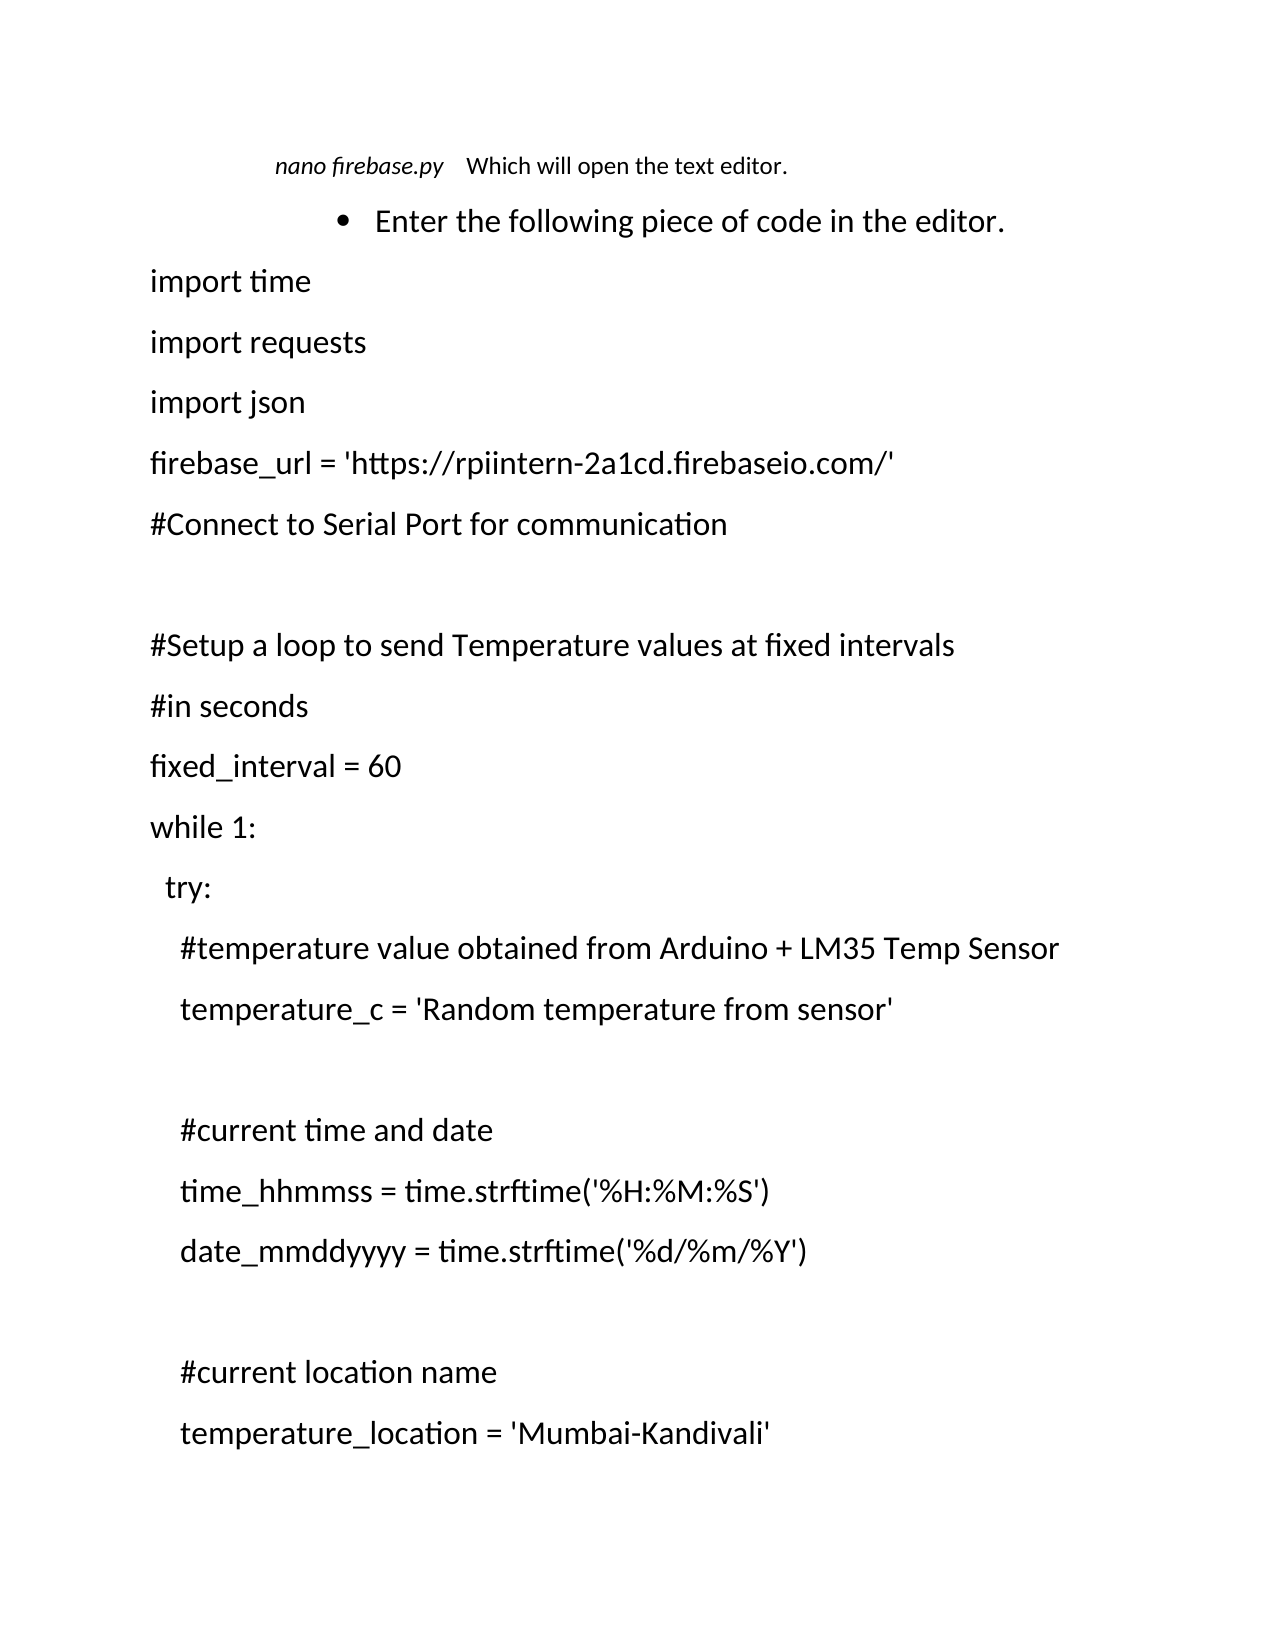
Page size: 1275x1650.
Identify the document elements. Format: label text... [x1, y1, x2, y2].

list Enter the following piece of code in the editor. [337, 199, 1125, 240]
text try: [150, 866, 1125, 907]
text #Connect to Serial Port for communication [150, 503, 1125, 543]
text #in seconds [150, 684, 1125, 725]
text #current location name [150, 1351, 1125, 1392]
text while 1: [150, 806, 1125, 847]
text #Setup a loop to send Temperature values at fixed intervals [150, 624, 1125, 665]
text #temperature value obtained from Arduino + LM35 Temp Sensor [150, 927, 1125, 968]
text temperature_c = 'Random temperature from sensor' [150, 988, 1125, 1028]
text fixed_interval = 60 [150, 745, 1125, 786]
text time_hhmmss = time.strftime('%H:%M:%S') [150, 1169, 1125, 1210]
text firebase_url = 'https://rpiintern-2a1cd.firebaseio.com/' [150, 442, 1125, 483]
text import json [150, 381, 1125, 422]
text import requests [150, 321, 1125, 362]
text temperature_location = 'Mumbai-Kandivali' [150, 1412, 1125, 1453]
text date_mmddyyyy = time.strftime('%d/%m/%Y') [150, 1230, 1125, 1271]
text nano firebase.py Which will open the text editor. [275, 150, 1125, 181]
text import time [150, 260, 1125, 301]
text #current time and date [150, 1109, 1125, 1150]
